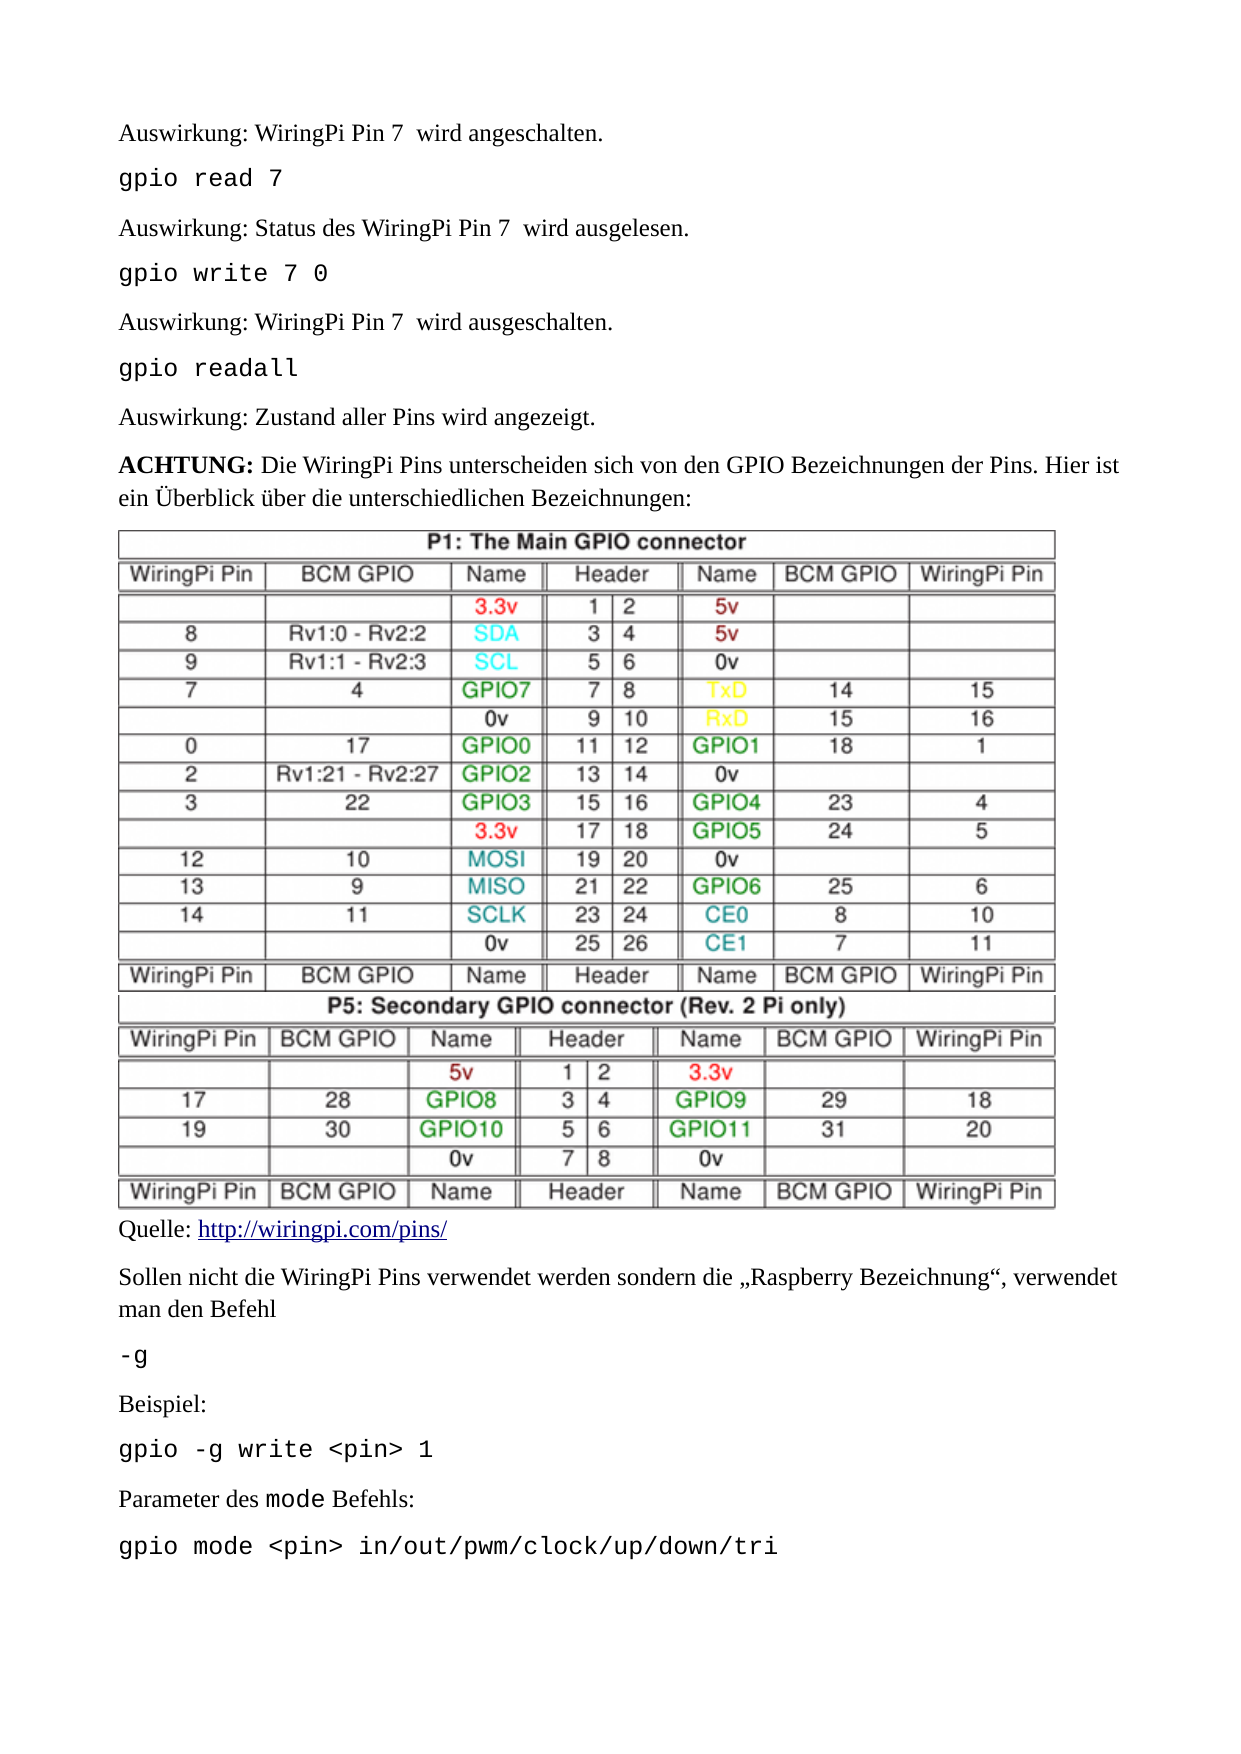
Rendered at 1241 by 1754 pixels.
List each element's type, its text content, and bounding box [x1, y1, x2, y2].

text gpio read 7 [118, 166, 1122, 194]
text -g [118, 1342, 1122, 1371]
text Parameter des mode Befehls: [118, 1484, 1122, 1515]
text Auswirkung: WiringPi Pin 7 wird ausgeschalten. [118, 307, 1122, 336]
text Auswirkung: WiringPi Pin 7 wird angeschalten. [118, 118, 1122, 147]
text Auswirkung: Status des WiringPi Pin 7 wird ausgelesen. [118, 213, 1122, 242]
text Auswirkung: Zustand aller Pins wird angezeigt. [118, 402, 1122, 431]
text ACHTUNG: Die WiringPi Pins unterscheiden sich von den GPIO Bezeichnungen der Pins. Hier ist ein Überblick über die unterschiedlichen Bezeichnungen: [118, 450, 1122, 512]
picture [118, 530, 1056, 992]
text Sollen nicht die WiringPi Pins verwendet werden sondern die „Raspberry Bezeichnung“, verwendet man den Befehl [118, 1262, 1122, 1323]
text gpio mode <pin> in/out/pwm/clock/up/down/tri [118, 1534, 1122, 1562]
text gpio readall [118, 355, 1122, 383]
text Beispiel: [118, 1389, 1122, 1418]
text gpio write 7 0 [118, 260, 1122, 289]
text gpio -g write <pin> 1 [118, 1437, 1122, 1465]
picture [118, 995, 1056, 1210]
text Quelle: http://wiringpi.com/pins/ [118, 530, 1122, 1243]
